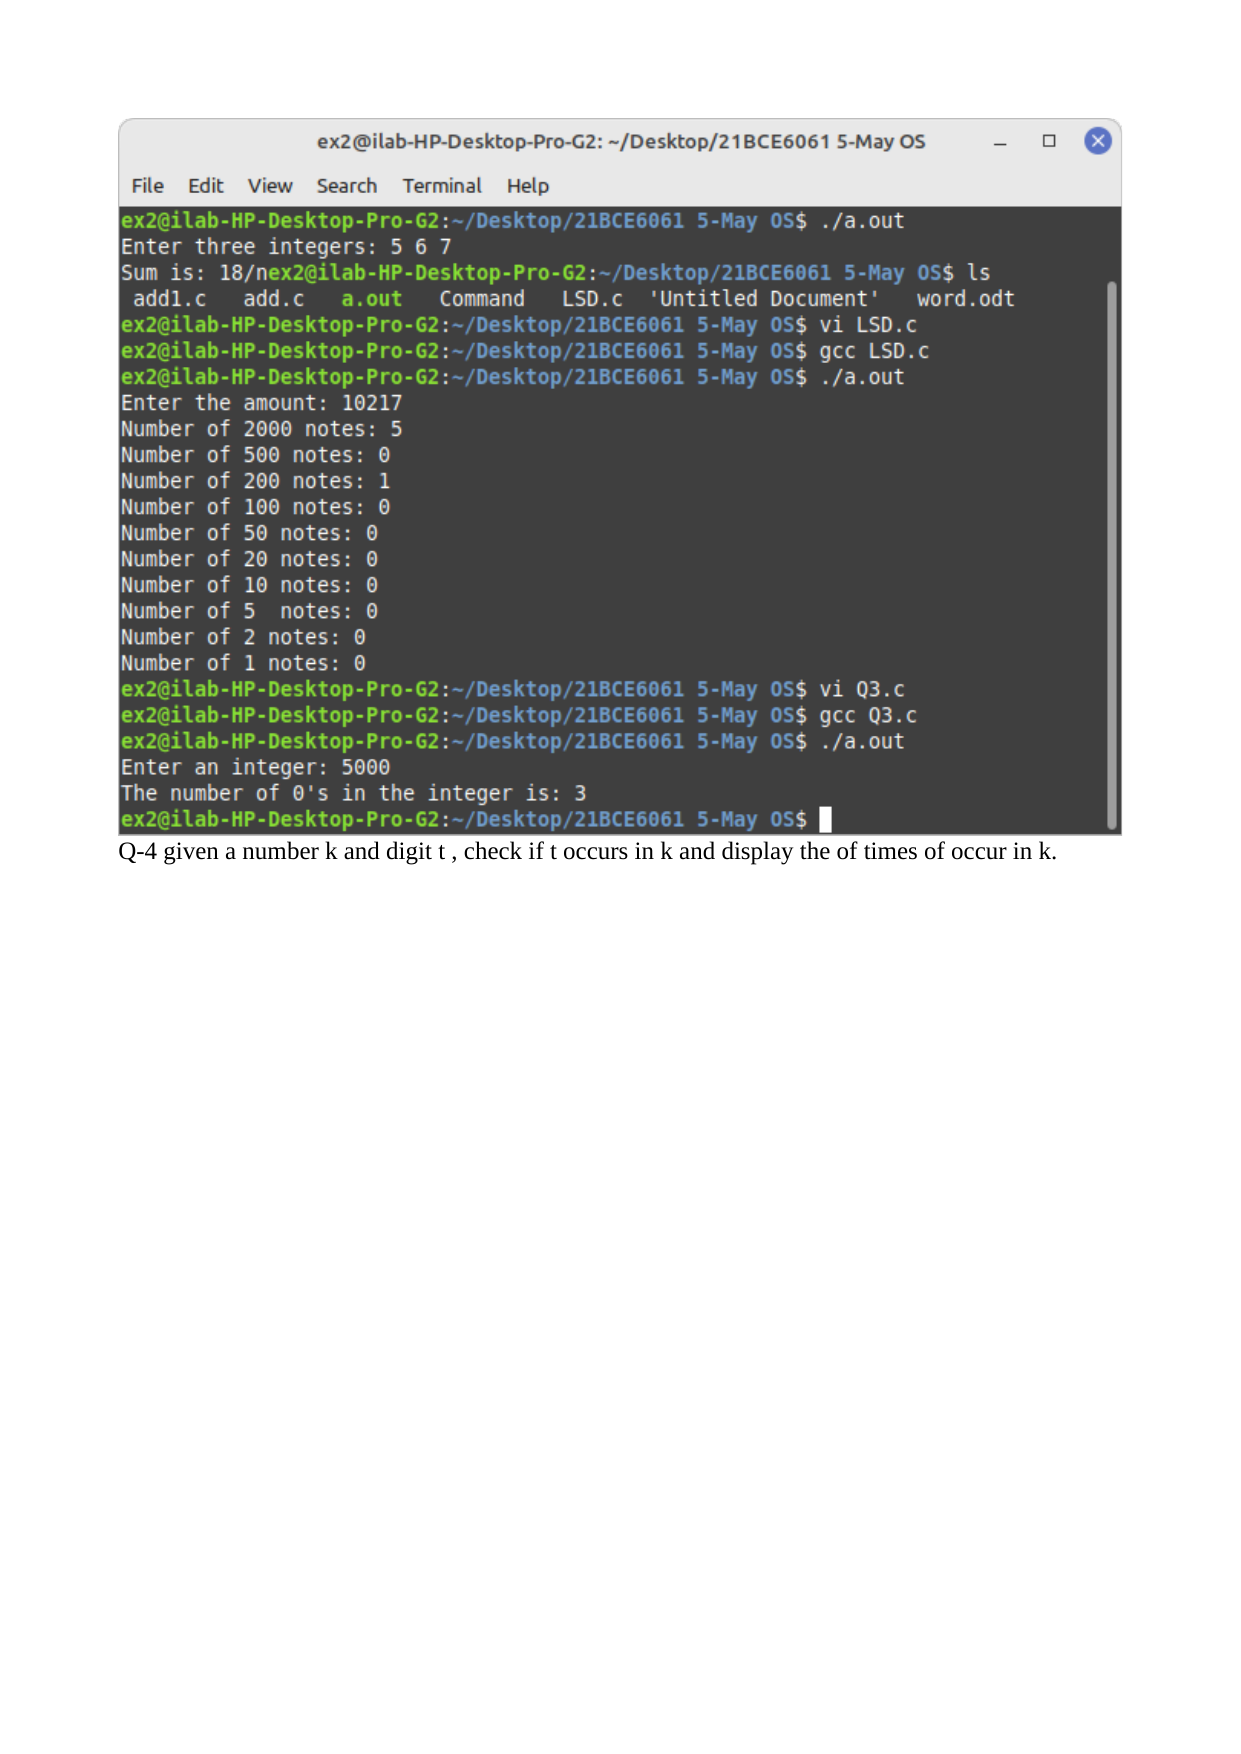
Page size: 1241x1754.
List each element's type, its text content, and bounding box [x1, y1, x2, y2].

picture [118, 118, 1123, 836]
text Q-4 given a number k and digit t , check if t occurs in k and display the of times of occur in k. [118, 836, 1122, 864]
